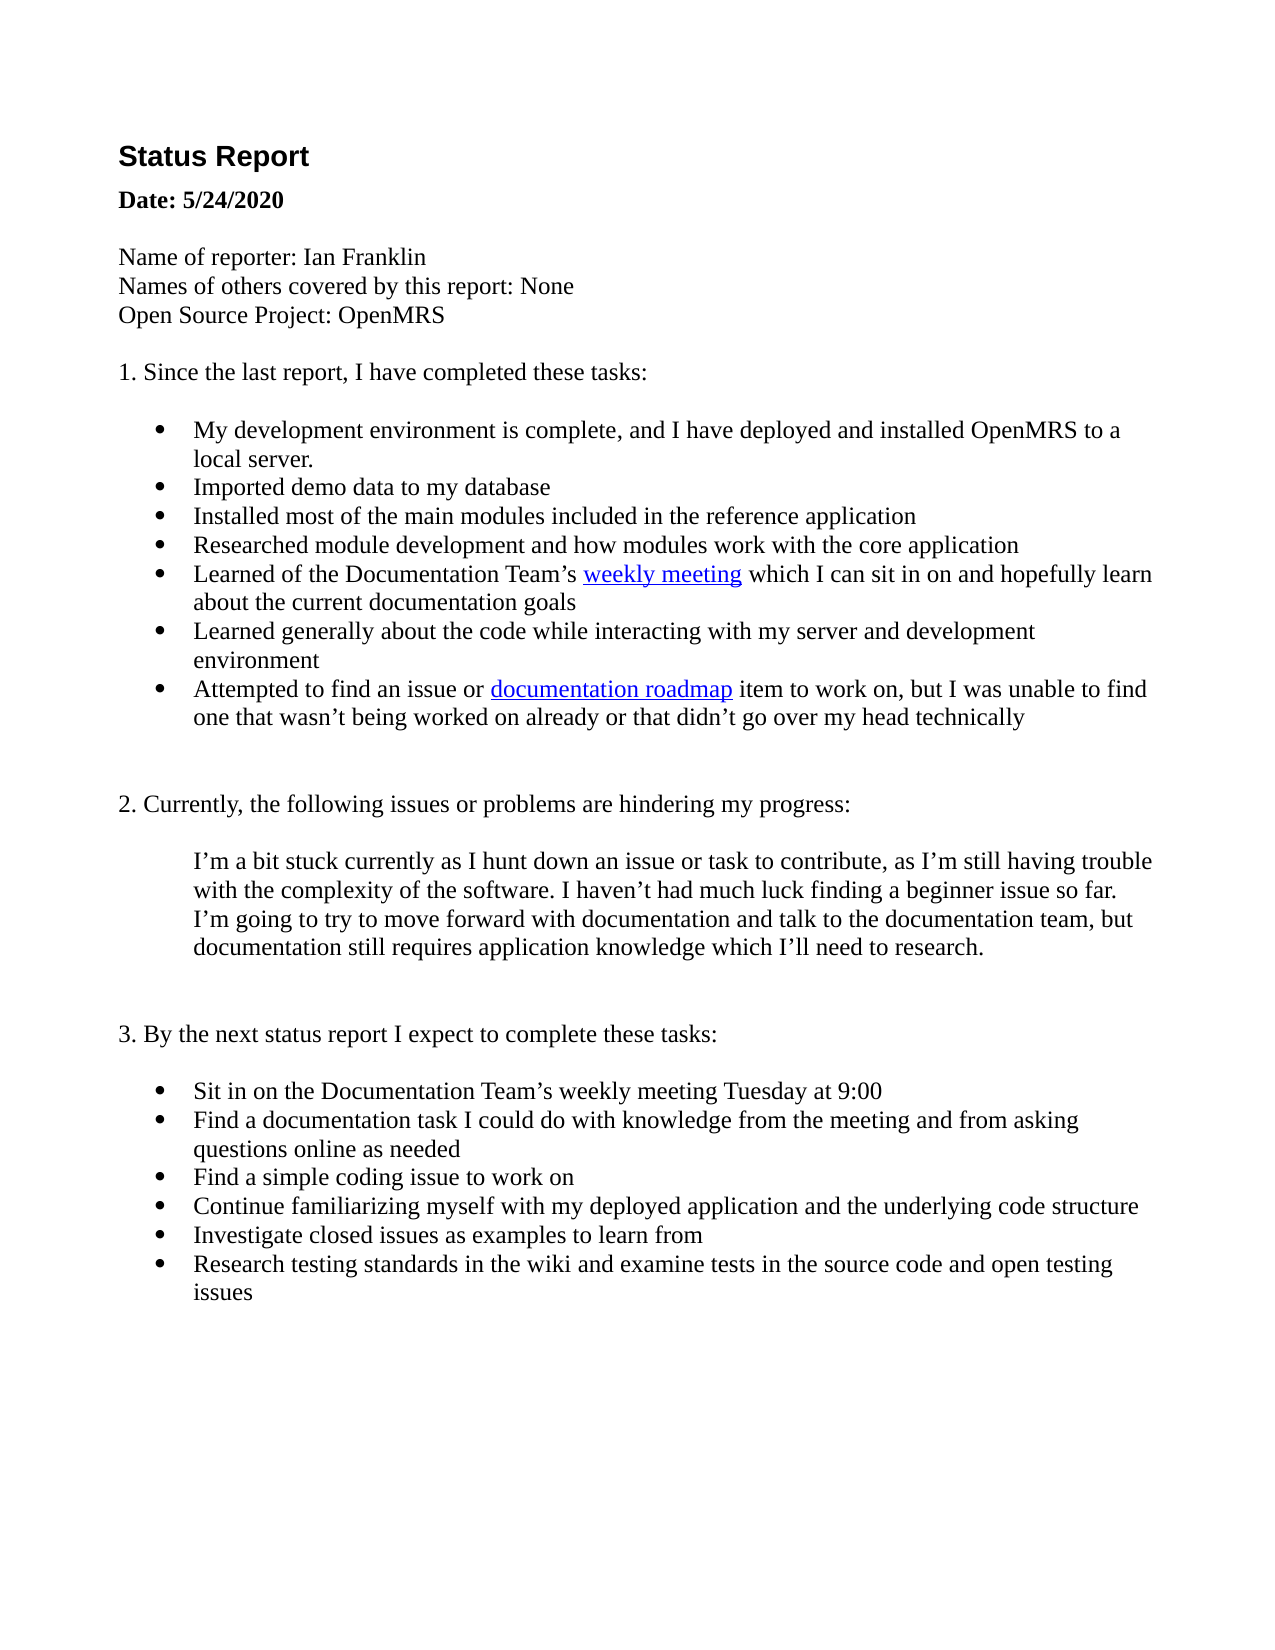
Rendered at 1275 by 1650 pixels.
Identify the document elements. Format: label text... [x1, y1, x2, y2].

list Learned of the Documentation Team’s weekly meeting which I can sit in on and hopefully learn about the current documentation goals [156, 559, 1157, 616]
text 2. Currently, the following issues or problems are hindering my progress: [118, 789, 1157, 817]
text Names of others covered by this report: None [118, 271, 1157, 300]
list Attempted to find an issue or documentation roadmap item to work on, but I was unable to find one that wasn’t being worked on already or that didn’t go over my head technically [156, 674, 1157, 731]
list Research testing standards in the wiki and examine tests in the source code and open testing issues [156, 1249, 1157, 1306]
list Researched module development and how modules work with the core application [156, 530, 1157, 559]
text Open Source Project: OpenMRS [118, 300, 1157, 329]
list Imported demo data to my database [156, 472, 1157, 501]
text I’m a bit stuck currently as I hunt down an issue or task to contribute, as I’m still having trouble with the complexity of the software. I haven’t had much luck finding a beginner issue so far. I’m going to try to move forward with documentation and talk to the documentation team, but documentation still requires application knowledge which I’ll need to research. [193, 846, 1157, 961]
list My development environment is complete, and I have deployed and installed OpenMRS to a local server. [156, 415, 1157, 472]
list Learned generally about the code while interacting with my server and development environment [156, 616, 1157, 674]
text Date: 5/24/2020 [118, 185, 1157, 214]
list Installed most of the main modules included in the reference application [156, 501, 1157, 530]
subtitle Status Report [118, 139, 1157, 172]
text Name of reporter: Ian Franklin [118, 242, 1157, 271]
list Find a simple coding issue to work on [156, 1162, 1157, 1191]
list Sit in on the Documentation Team’s weekly meeting Tuesday at 9:00 [156, 1076, 1157, 1105]
list Find a documentation task I could do with knowledge from the meeting and from asking questions online as needed [156, 1105, 1157, 1162]
text 1. Since the last report, I have completed these tasks: [118, 357, 1157, 386]
text 3. By the next status report I expect to complete these tasks: [118, 1019, 1157, 1047]
list Continue familiarizing myself with my deployed application and the underlying code structure [156, 1191, 1157, 1220]
list Investigate closed issues as examples to learn from [156, 1220, 1157, 1249]
